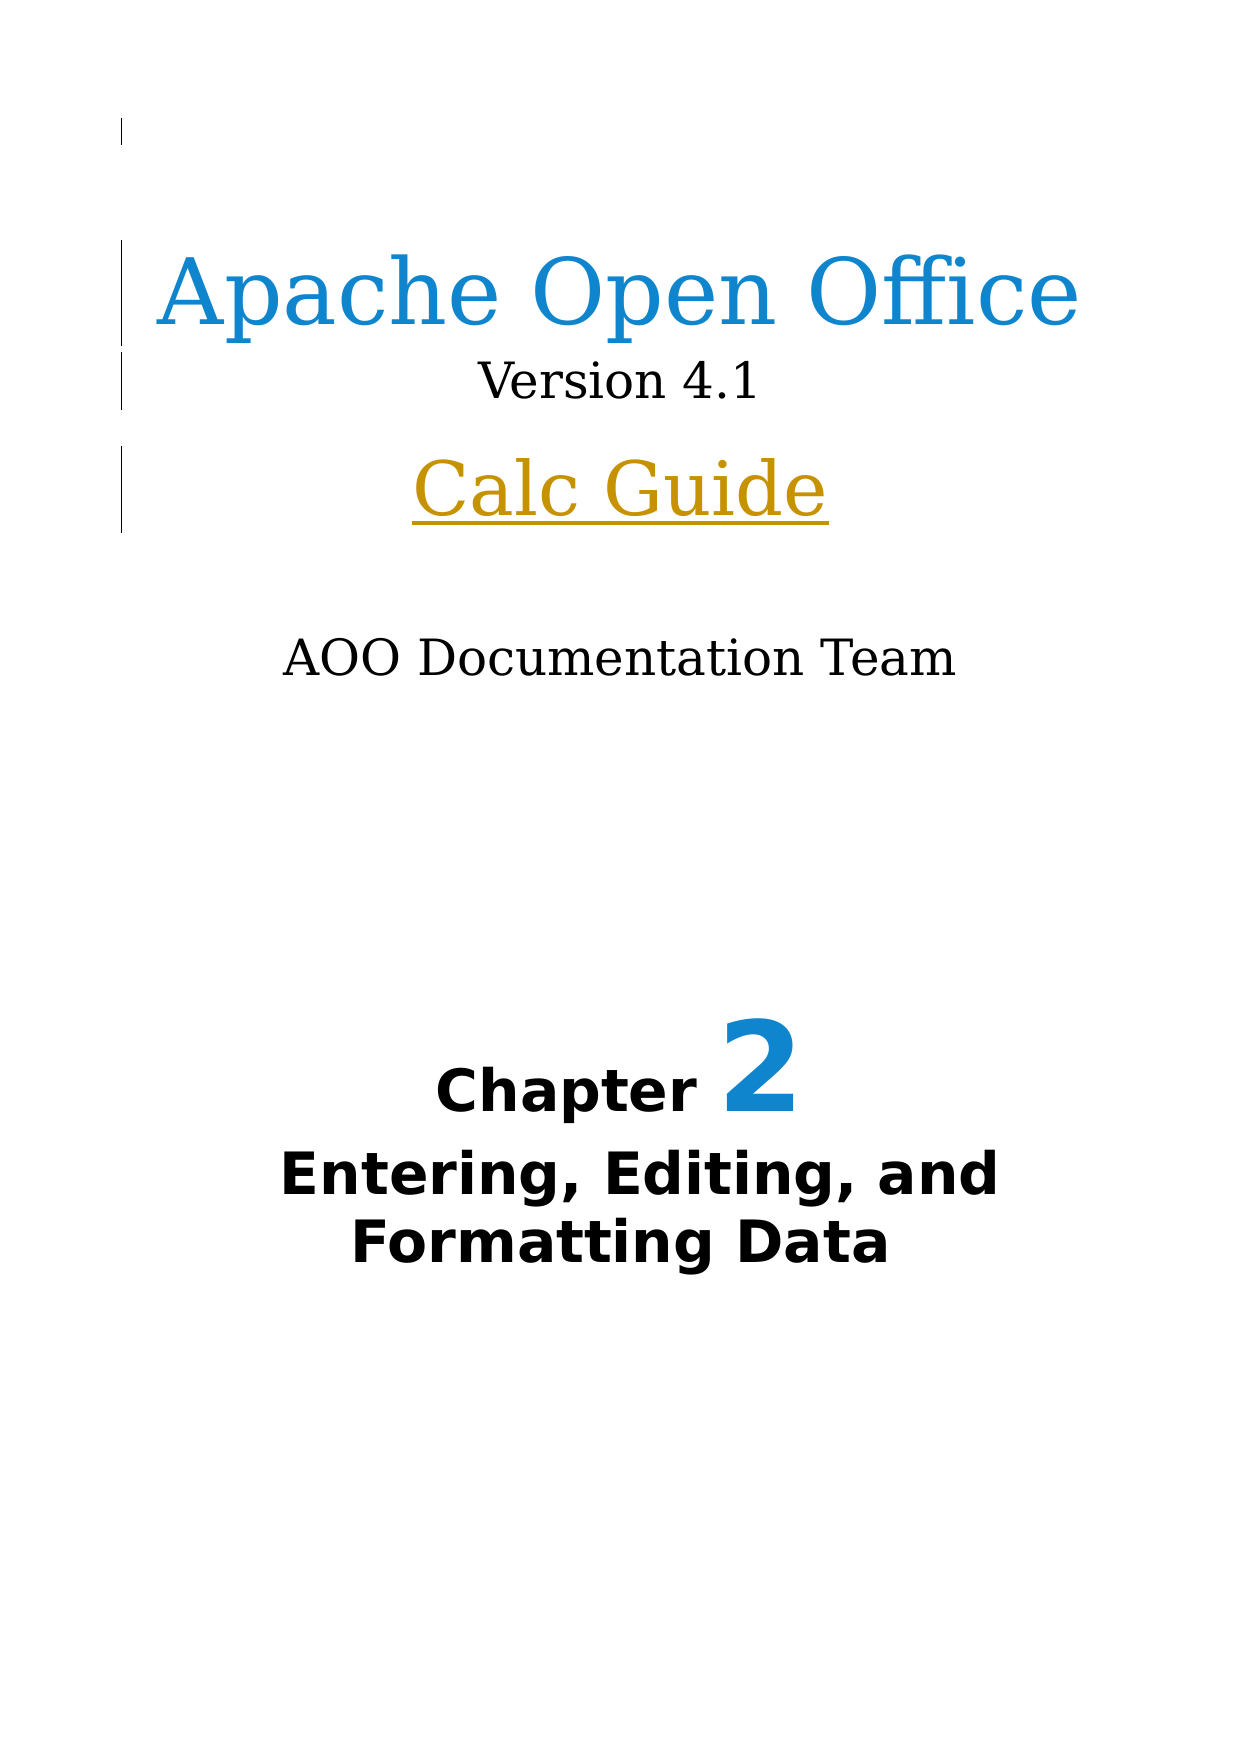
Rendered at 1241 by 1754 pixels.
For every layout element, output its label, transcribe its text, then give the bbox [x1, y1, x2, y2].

text AOO Documentation Team [136, 629, 1104, 688]
text Version 4.1 [136, 352, 1104, 410]
text Calc Guide [136, 446, 1104, 533]
subtitle Chapter 2 Entering, Editing, and Formatting Data [136, 995, 1104, 1276]
text Apache Open Office [136, 239, 1104, 346]
